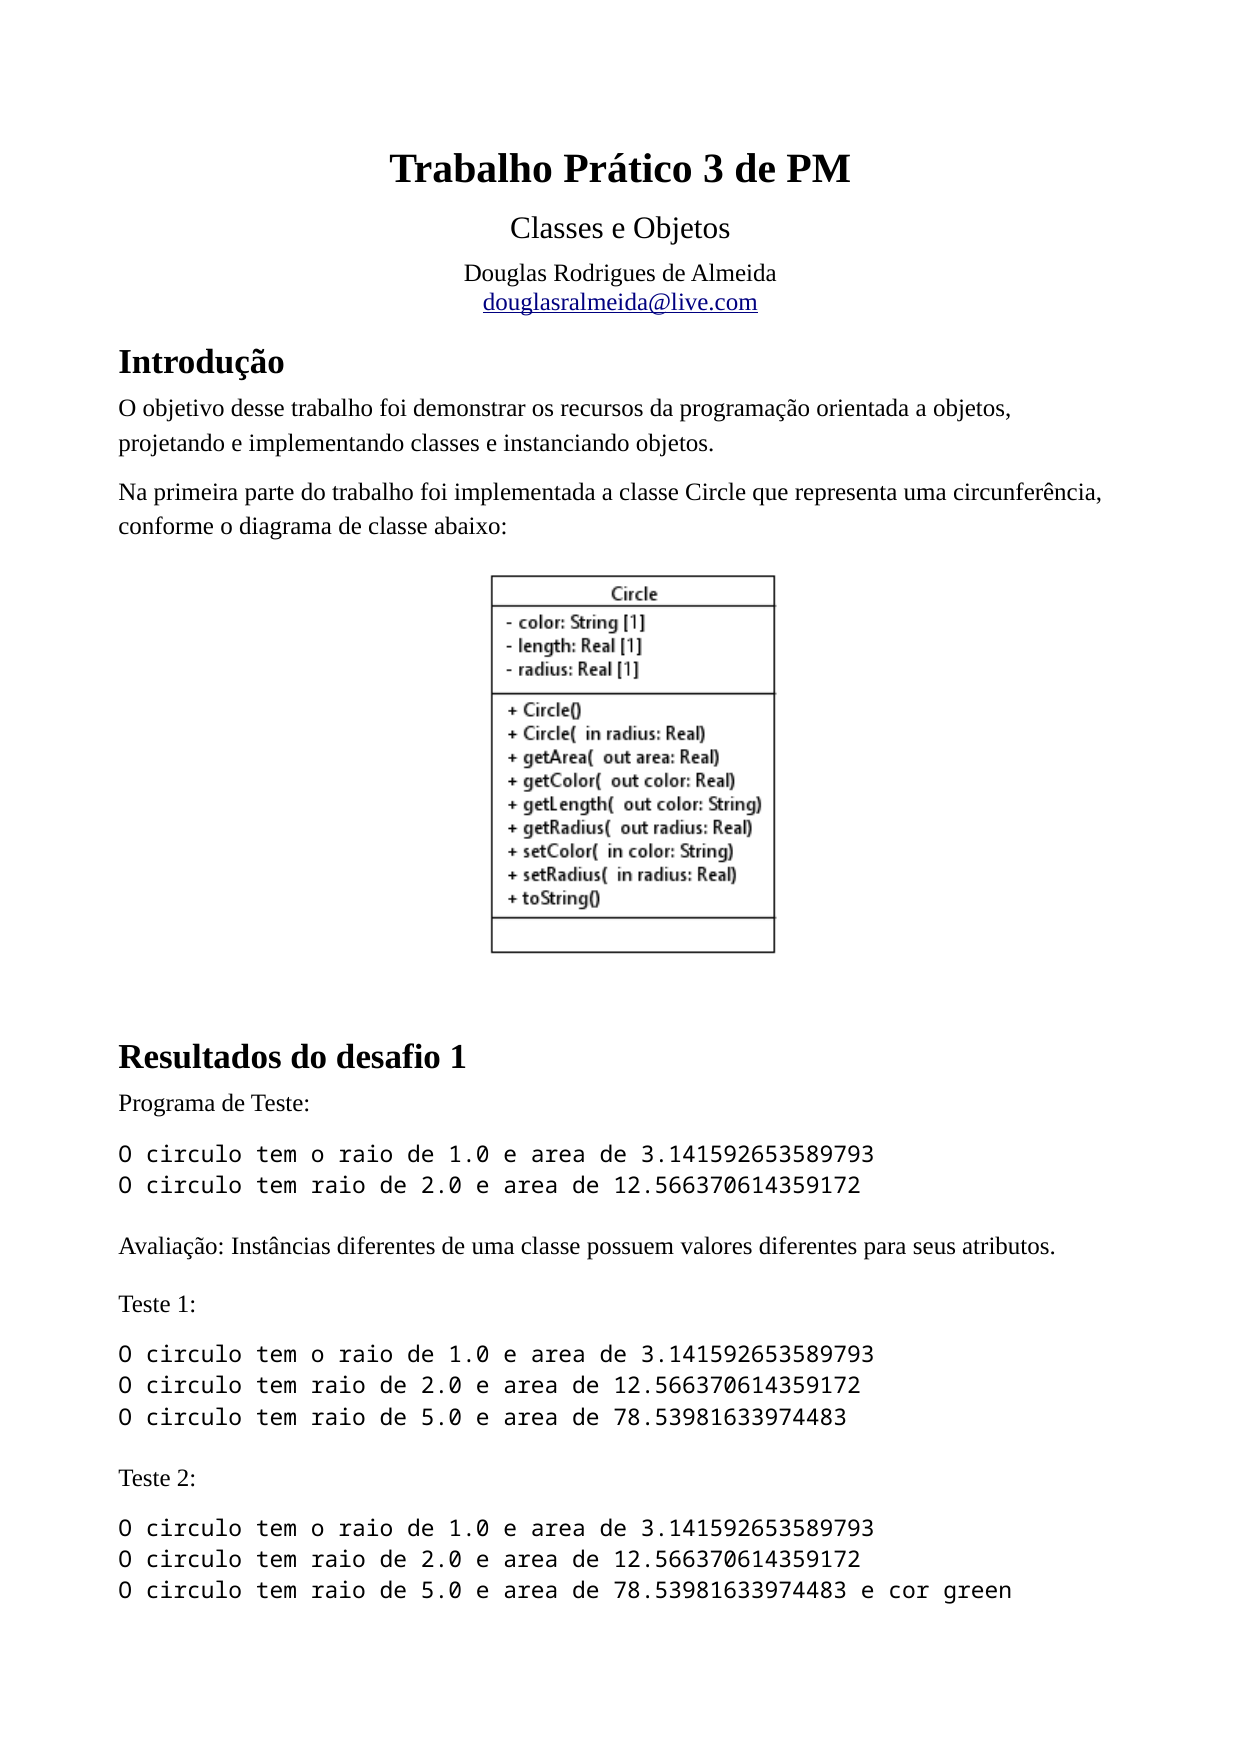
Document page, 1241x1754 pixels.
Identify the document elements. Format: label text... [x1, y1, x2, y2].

text Na primeira parte do trabalho foi implementada a classe Circle que representa uma circunferência, conforme o diagrama de classe abaixo: [118, 477, 1122, 540]
text Programa de Teste: [118, 1088, 1122, 1117]
text douglasralmeida@live.com [118, 287, 1122, 316]
text Teste 2: [118, 1463, 1122, 1492]
text O circulo tem o raio de 1.0 e area de 3.141592653589793 [118, 1138, 1122, 1169]
subtitle Classes e Objetos [118, 210, 1122, 246]
text O circulo tem raio de 2.0 e area de 12.566370614359172 [118, 1369, 1122, 1400]
text O objetivo desse trabalho foi demonstrar os recursos da programação orientada a objetos, projetando e implementando classes e instanciando objetos. [118, 393, 1122, 457]
text Douglas Rodrigues de Almeida [118, 258, 1122, 287]
text O circulo tem raio de 2.0 e area de 12.566370614359172 [118, 1169, 1122, 1200]
text Avaliação: Instâncias diferentes de uma classe possuem valores diferentes para seus atributos. [118, 1231, 1122, 1260]
text O circulo tem raio de 5.0 e area de 78.53981633974483 [118, 1400, 1122, 1432]
subtitle Introdução [118, 341, 1122, 381]
text O circulo tem o raio de 1.0 e area de 3.141592653589793 [118, 1512, 1122, 1543]
text O circulo tem o raio de 1.0 e area de 3.141592653589793 [118, 1338, 1122, 1369]
text O circulo tem raio de 2.0 e area de 12.566370614359172 [118, 1543, 1122, 1574]
text O circulo tem raio de 5.0 e area de 78.53981633974483 e cor green [118, 1574, 1122, 1606]
subtitle Resultados do desafio 1 [118, 1036, 1122, 1076]
text Teste 1: [118, 1289, 1122, 1318]
title Trabalho Prático 3 de PM [118, 143, 1122, 191]
picture [450, 560, 791, 969]
